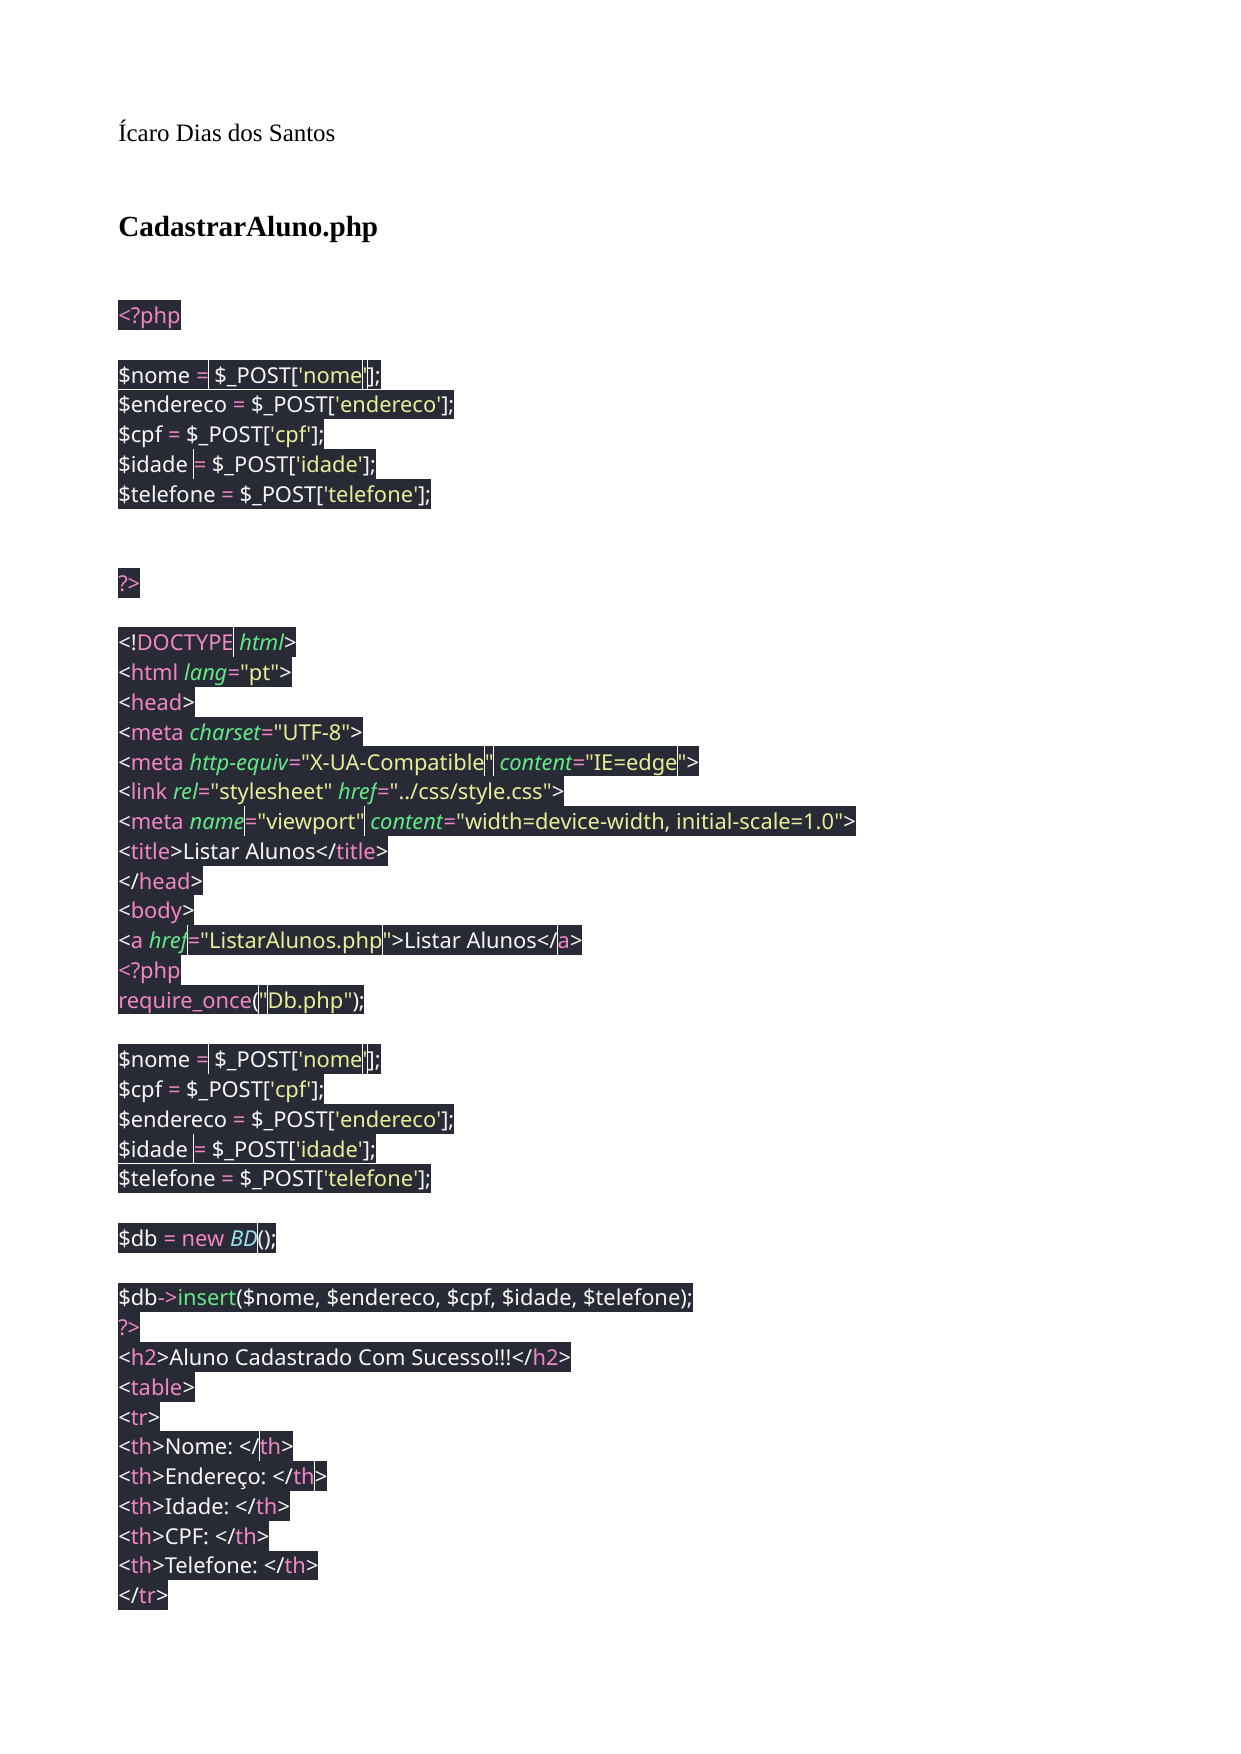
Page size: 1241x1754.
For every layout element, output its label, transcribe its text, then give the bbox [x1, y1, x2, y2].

text </tr> [118, 1580, 1122, 1610]
text $idade = $_POST['idade']; [118, 1134, 1122, 1163]
text <th>CPF: </th> [118, 1521, 1122, 1551]
text <meta charset="UTF-8"> [118, 717, 1122, 746]
text <link rel="stylesheet" href="../css/style.css"> [118, 776, 1122, 806]
text <body> [118, 895, 1122, 925]
text <table> [118, 1372, 1122, 1402]
text <h2>Aluno Cadastrado Com Sucesso!!!</h2> [118, 1342, 1122, 1372]
text <th>Idade: </th> [118, 1491, 1122, 1521]
text require_once("Db.php"); [118, 985, 1122, 1014]
text <th>Endereço: </th> [118, 1461, 1122, 1491]
text <?php [118, 300, 1122, 330]
text <head> [118, 687, 1122, 717]
text <meta http-equiv="X-UA-Compatible" content="IE=edge"> [118, 746, 1122, 776]
text <html lang="pt"> [118, 657, 1122, 687]
text $cpf = $_POST['cpf']; [118, 419, 1122, 449]
text Ícaro Dias dos Santos [118, 118, 1122, 147]
text $db = new BD(); [118, 1223, 1122, 1253]
text $idade = $_POST['idade']; [118, 449, 1122, 479]
text $db->insert($nome, $endereco, $cpf, $idade, $telefone); [118, 1282, 1122, 1312]
text <a href="ListarAlunos.php">Listar Alunos</a> [118, 925, 1122, 955]
text <tr> [118, 1402, 1122, 1431]
text ?> [118, 568, 1122, 598]
text $telefone = $_POST['telefone']; [118, 1163, 1122, 1193]
text <?php [118, 955, 1122, 985]
text $cpf = $_POST['cpf']; [118, 1074, 1122, 1104]
text $nome = $_POST['nome']; [118, 1044, 1122, 1074]
text <!DOCTYPE html> [118, 627, 1122, 657]
text CadastrarAluno.php [118, 209, 1122, 243]
text <title>Listar Alunos</title> [118, 836, 1122, 866]
text <th>Nome: </th> [118, 1431, 1122, 1461]
text </head> [118, 866, 1122, 895]
text <meta name="viewport" content="width=device-width, initial-scale=1.0"> [118, 806, 1122, 836]
text $telefone = $_POST['telefone']; [118, 479, 1122, 509]
text ?> [118, 1312, 1122, 1342]
text <th>Telefone: </th> [118, 1551, 1122, 1580]
text $endereco = $_POST['endereco']; [118, 1104, 1122, 1134]
text $endereco = $_POST['endereco']; [118, 389, 1122, 419]
text $nome = $_POST['nome']; [118, 360, 1122, 389]
